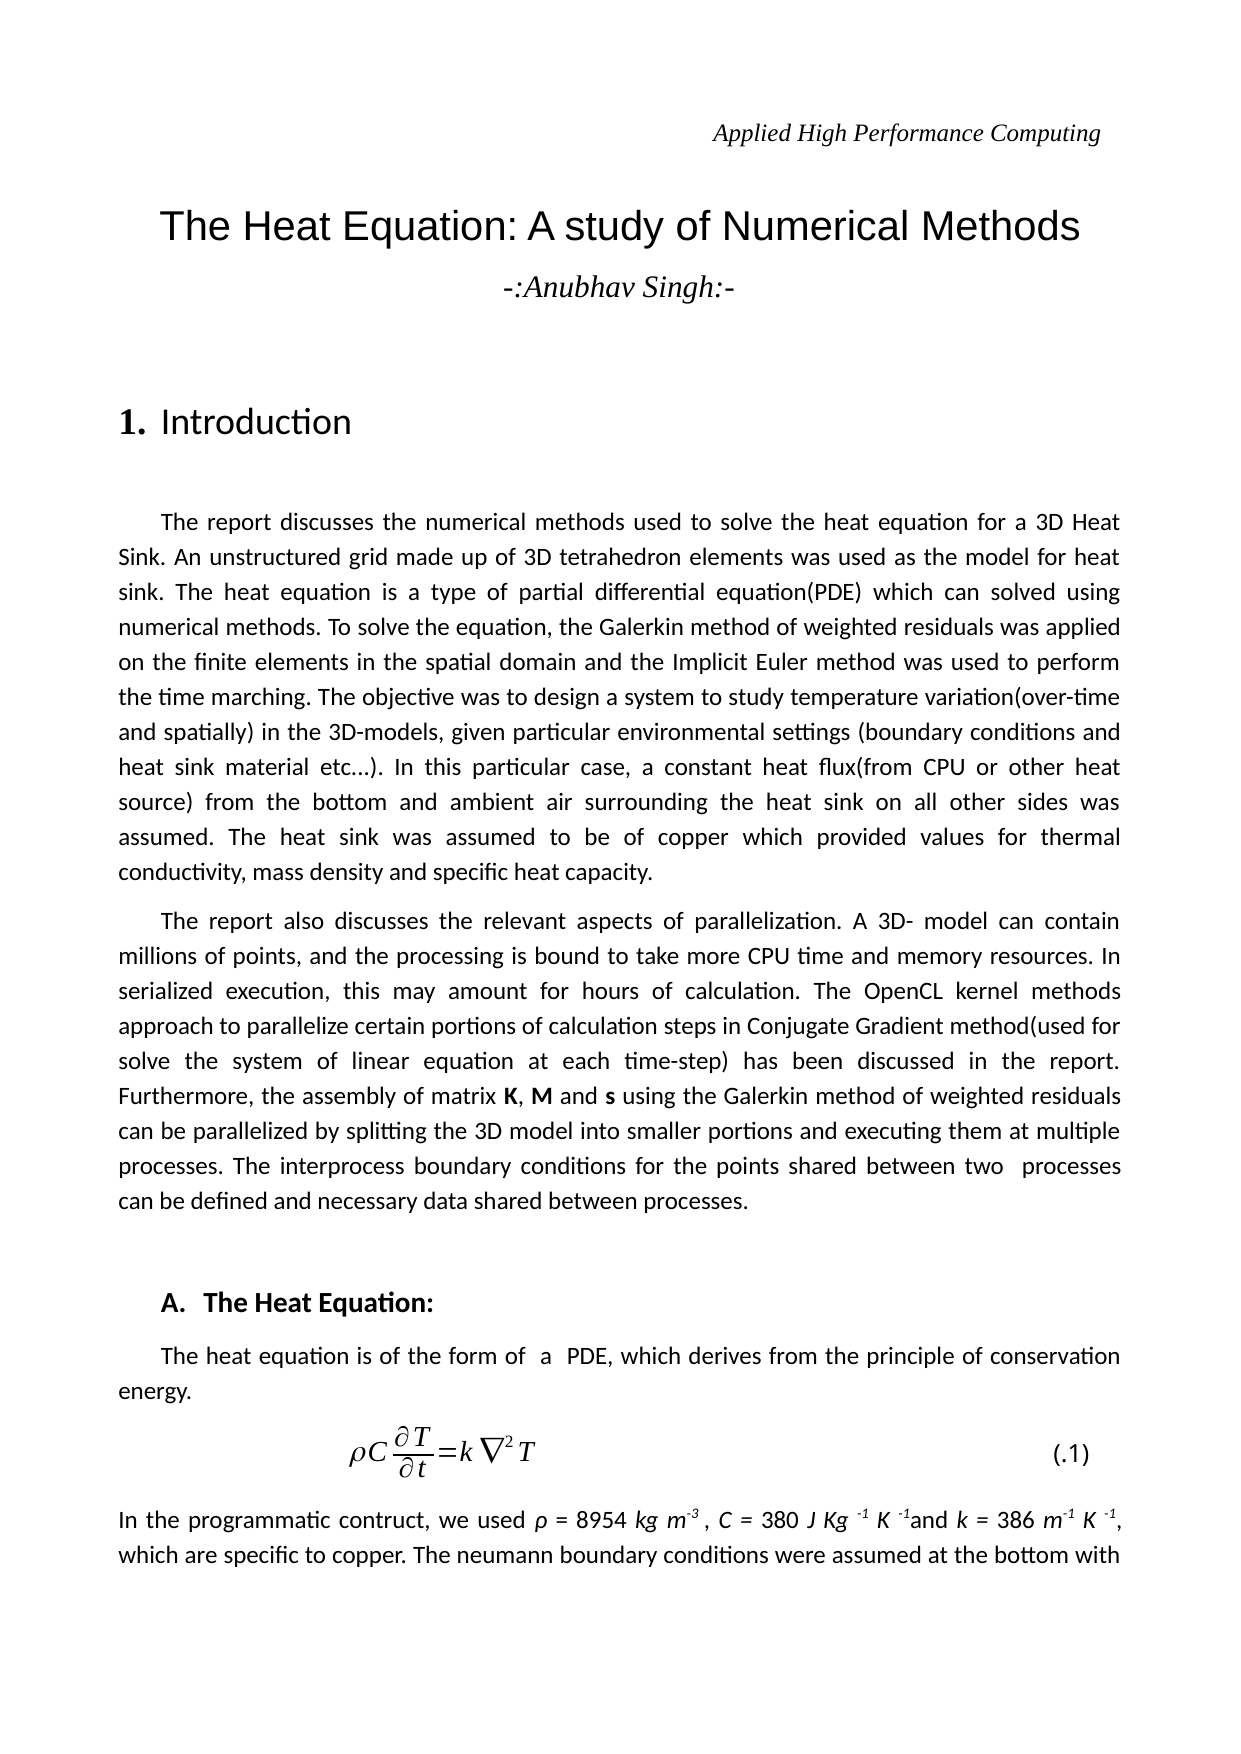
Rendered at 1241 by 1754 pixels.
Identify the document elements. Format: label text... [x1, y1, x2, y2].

text A. The Heat Equation: [118, 1284, 1122, 1320]
text In the programmatic contruct, we used ρ = 8954 kg m-3 , C = 380 J Kg -1 K -1and k = 386 m-1 K -1, which are specific to copper. The neumann boundary conditions were assumed at the bottom with [118, 1504, 1122, 1569]
subtitle -:Anubhav Singh:- [118, 268, 1122, 304]
text The report discusses the numerical methods used to solve the heat equation for a 3D Heat Sink. An unstructured grid made up of 3D tetrahedron elements was used as the model for heat sink. The heat equation is a type of partial differential equation(PDE) which can solved using numerical methods. To solve the equation, the Galerkin method of weighted residuals was applied on the finite elements in the spatial domain and the Implicit Euler method was used to perform the time marching. The objective was to design a system to study temperature variation(over-time and spatially) in the 3D-models, given particular environmental settings (boundary conditions and heat sink material etc...). In this particular case, a constant heat flux(from CPU or other heat source) from the bottom and ambient air surrounding the heat sink on all other sides was assumed. The heat sink was assumed to be of copper which provided values for thermal conductivity, mass density and specific heat capacity. [118, 506, 1122, 886]
text The heat equation is of the form of a PDE, which derives from the principle of conservation energy. [118, 1340, 1122, 1405]
subtitle Introduction [118, 397, 1122, 443]
text The report also discusses the relevant aspects of parallelization. A 3D- model can contain millions of points, and the processing is bound to take more CPU time and memory resources. In serialized execution, this may amount for hours of calculation. The OpenCL kernel methods approach to parallelize certain portions of calculation steps in Conjugate Gradient method(used for solve the system of linear equation at each time-step) has been discussed in the report. Furthermore, the assembly of matrix K, M and s using the Galerkin method of weighted residuals can be parallelized by splitting the 3D model into smaller portions and executing them at multiple processes. The interprocess boundary conditions for the points shared between two processes can be defined and necessary data shared between processes. [118, 905, 1122, 1216]
text (.1) [118, 1424, 1122, 1484]
title The Heat Equation: A study of Numerical Methods [118, 201, 1122, 249]
